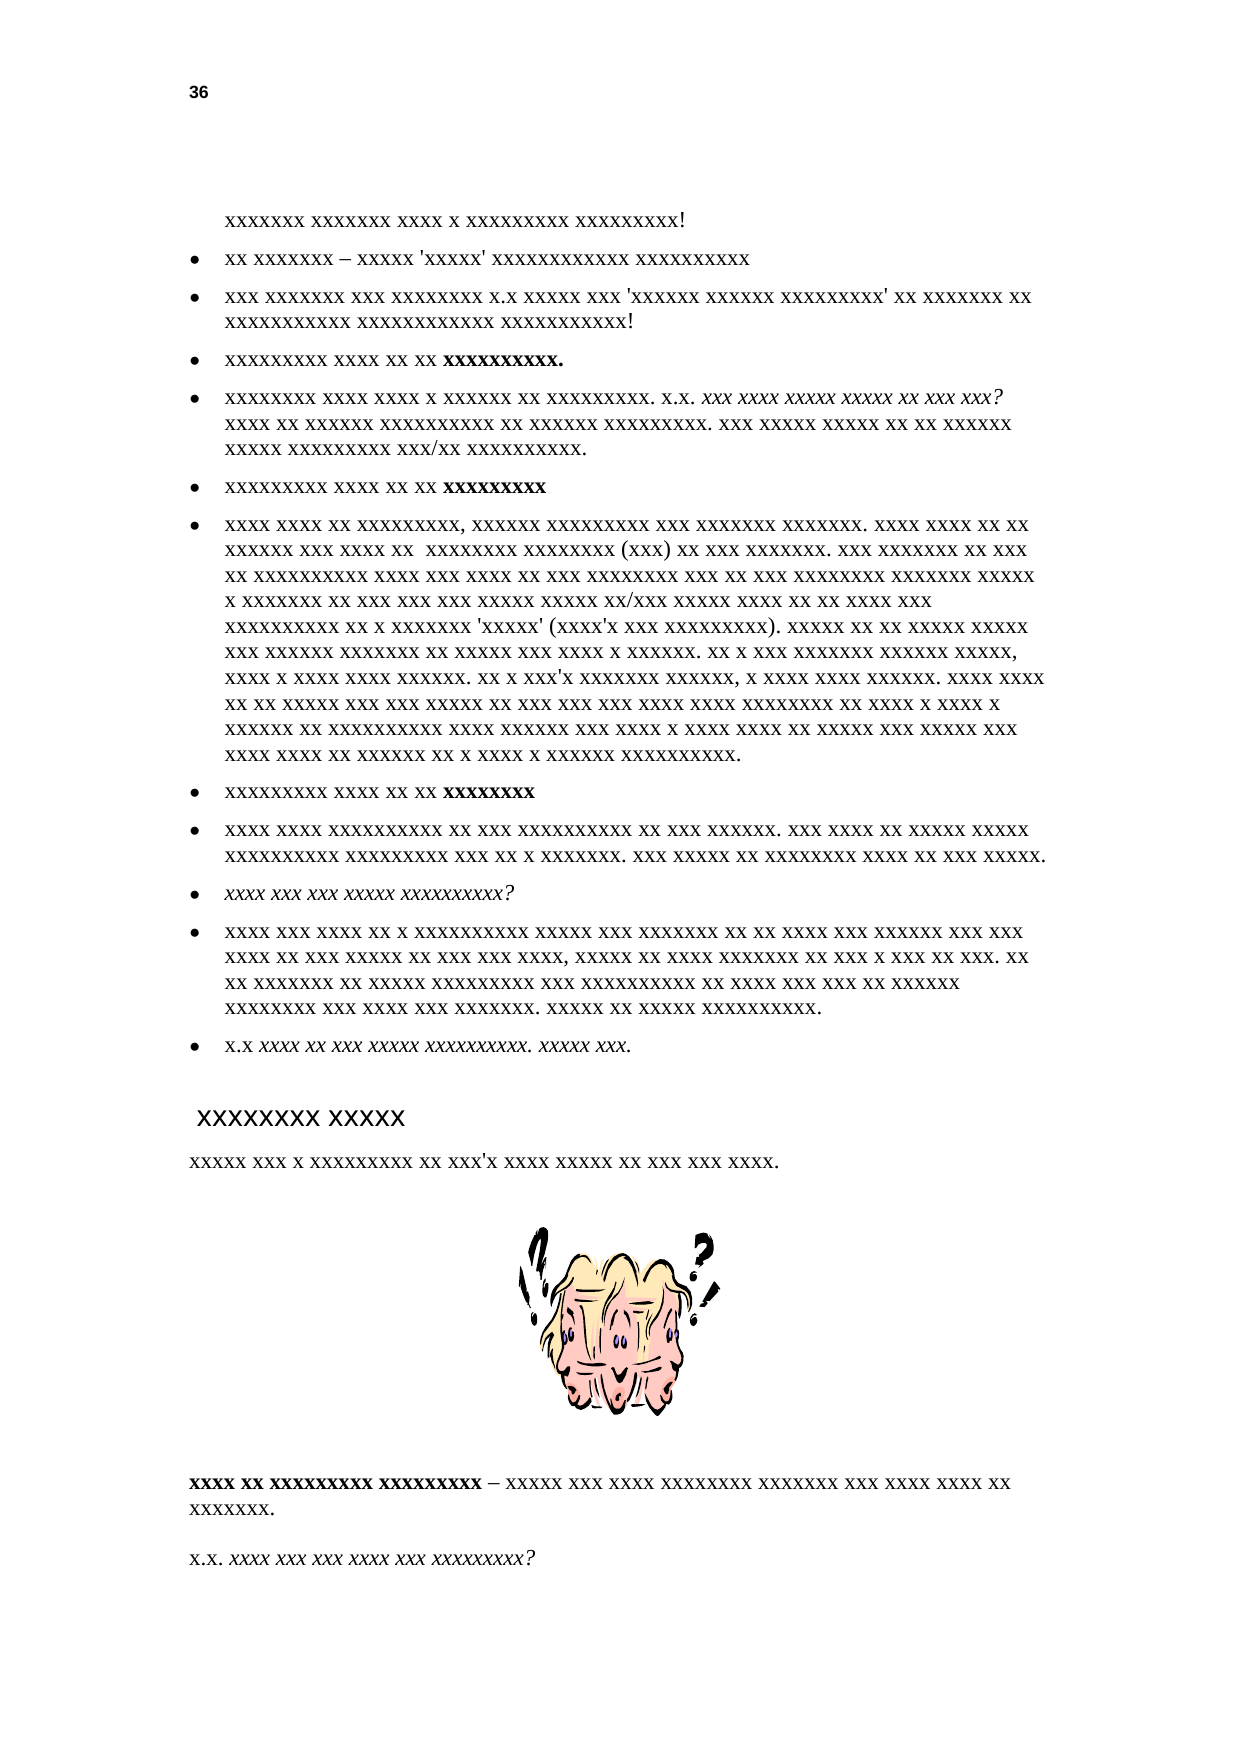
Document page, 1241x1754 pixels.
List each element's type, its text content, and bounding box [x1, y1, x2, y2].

list x.x xxxx xx xxx xxxxx xxxxxxxxxx. xxxxx xxx. [189, 1032, 1051, 1058]
list xxxx xxxx xxxxxxxxxx xx xxx xxxxxxxxxx xx xxx xxxxxx. xxx xxxx xx xxxxx xxxxx xxxxxxxxxx xxxxxxxxx xxx xx x xxxxxxx. xxx xxxxx xx xxxxxxxx xxxx xx xxx xxxxx. [189, 816, 1051, 867]
list xx xxxxxxx – xxxxx 'xxxxx' xxxxxxxxxxxx xxxxxxxxxx [189, 245, 1051, 270]
list xxxxx xxxxxxxxx – x.x. xxxx xxx xxxxxxx xxxxxxx xxxx xxxxxx? xxxxxx xx xxxxxxxx xxxxxxx xxxxxxx xxxx x xxxxxxxxx xxxxxxxxx! [189, 207, 1051, 232]
list xxxx xxx xxx xxxxx xxxxxxxxxx? [189, 880, 1051, 905]
text xxxxxxxx xxxxx [189, 1095, 1051, 1135]
list xxxxxxxxx xxxx xx xx xxxxxxxxx [189, 473, 1051, 498]
list xxx xxxxxxx xxx xxxxxxxx x.x xxxxx xxx 'xxxxxx xxxxxx xxxxxxxxx' xx xxxxxxx xx xxxxxxxxxxx xxxxxxxxxxxx xxxxxxxxxxx! [189, 283, 1051, 334]
list xxxxxxxxx xxxx xx xx xxxxxxxx [189, 778, 1051, 804]
list xxxx xxxx xx xxxxxxxxx, xxxxxx xxxxxxxxx xxx xxxxxxx xxxxxxx. xxxx xxxx xx xx xxxxxx xxx xxxx xx xxxxxxxx xxxxxxxx (xxx) xx xxx xxxxxxx. xxx xxxxxxx xx xxx xx xxxxxxxxxx xxxx xxx xxxx xx xxx xxxxxxxx xxx xx xxx xxxxxxxx xxxxxxx xxxxx x xxxxxxx xx xxx xxx xxx xxxxx xxxxx xx/xxx xxxxx xxxx xx xx xxxx xxx xxxxxxxxxx xx x xxxxxxx 'xxxxx' (xxxx'x xxx xxxxxxxxx). xxxxx xx xx xxxxx xxxxx xxx xxxxxx xxxxxxx xx xxxxx xxx xxxx x xxxxxx. xx x xxx xxxxxxx xxxxxx xxxxx, xxxx x xxxx xxxx xxxxxx. xx x xxx'x xxxxxxx xxxxxx, x xxxx xxxx xxxxxx. xxxx xxxx xx xx xxxxx xxx xxx xxxxx xx xxx xxx xxx xxxx xxxx xxxxxxxx xx xxxx x xxxx x xxxxxx xx xxxxxxxxxx xxxx xxxxxx xxx xxxx x xxxx xxxx xx xxxxx xxx xxxxx xxx xxxx xxxx xx xxxxxx xx x xxxx x xxxxxx xxxxxxxxxx. [189, 511, 1051, 766]
text xxxxx xxx x xxxxxxxxx xx xxx'x xxxx xxxxx xx xxx xxx xxxx. [189, 1147, 1051, 1173]
list xxxxxxxxx xxxx xx xx xxxxxxxxxx. [189, 346, 1051, 372]
text x.x. xxxx xxx xxx xxxx xxx xxxxxxxxx? [189, 1545, 1051, 1571]
list xxxxxxxx xxxx xxxx x xxxxxx xx xxxxxxxxx. x.x. xxx xxxx xxxxx xxxxx xx xxx xxx? xxxx xx xxxxxx xxxxxxxxxx xx xxxxxx xxxxxxxxx. xxx xxxxx xxxxx xx xx xxxxxx xxxxx xxxxxxxxx xxx/xx xxxxxxxxxx. [189, 384, 1051, 461]
list xxxx xxx xxxx xx x xxxxxxxxxx xxxxx xxx xxxxxxx xx xx xxxx xxx xxxxxx xxx xxx xxxx xx xxx xxxxx xx xxx xxx xxxx, xxxxx xx xxxx xxxxxxx xx xxx x xxx xx xxx. xx xx xxxxxxx xx xxxxx xxxxxxxxx xxx xxxxxxxxxx xx xxxx xxx xxx xx xxxxxx xxxxxxxx xxx xxxx xxx xxxxxxx. xxxxx xx xxxxx xxxxxxxxxx. [189, 918, 1051, 1020]
text xxxx xx xxxxxxxxx xxxxxxxxx – xxxxx xxx xxxx xxxxxxxx xxxxxxx xxx xxxx xxxx xx xxxxxxx. [189, 1469, 1051, 1520]
